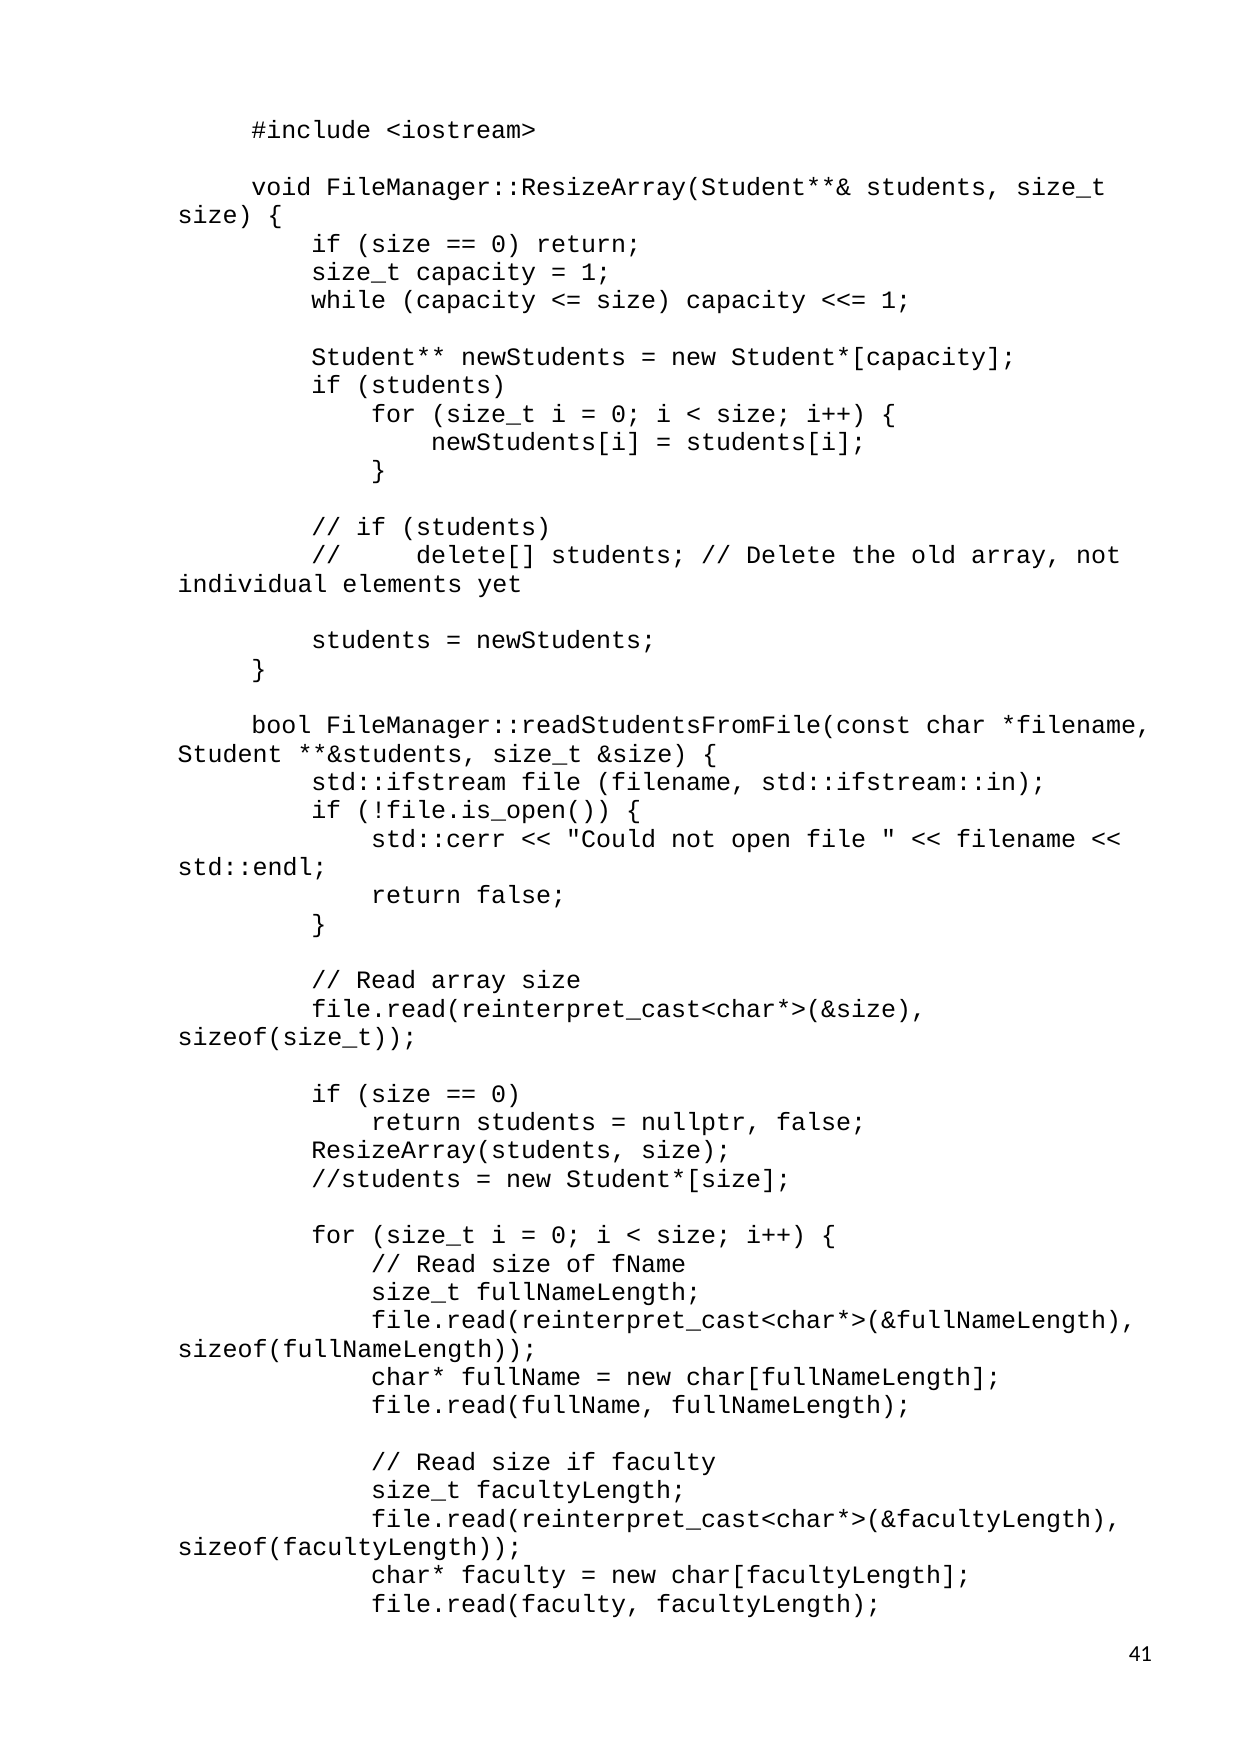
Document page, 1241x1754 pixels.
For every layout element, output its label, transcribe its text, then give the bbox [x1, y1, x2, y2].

text for (size_t i = 0; i < size; i++) { [177, 401, 1152, 430]
text return false; [177, 883, 1152, 911]
text size_t capacity = 1; [177, 260, 1152, 288]
text file.read(fullName, fullNameLength); [177, 1393, 1152, 1421]
text file.read(reinterpret_cast<char*>(&fullNameLength), sizeof(fullNameLength)); [177, 1308, 1152, 1365]
text } [177, 911, 1152, 940]
text if (size == 0) [177, 1081, 1152, 1110]
text //students = new Student*[size]; [177, 1166, 1152, 1195]
text } [177, 458, 1152, 486]
text // delete[] students; // Delete the old array, not individual elements yet [177, 543, 1152, 600]
text // Read array size [177, 968, 1152, 996]
text char* fullName = new char[fullNameLength]; [177, 1365, 1152, 1393]
text ResizeArray(students, size); [177, 1138, 1152, 1166]
text // Read size of fName [177, 1251, 1152, 1280]
text void FileManager::ResizeArray(Student**& students, size_t size) { [177, 175, 1152, 231]
text return students = nullptr, false; [177, 1110, 1152, 1138]
text } [177, 656, 1152, 685]
text file.read(faculty, facultyLength); [177, 1591, 1152, 1620]
text Student** newStudents = new Student*[capacity]; [177, 345, 1152, 373]
text size_t facultyLength; [177, 1478, 1152, 1506]
text std::cerr << "Could not open file " << filename << std::endl; [177, 826, 1152, 883]
text #include <iostream> [177, 118, 1152, 146]
text newStudents[i] = students[i]; [177, 430, 1152, 458]
text // if (students) [177, 515, 1152, 543]
text file.read(reinterpret_cast<char*>(&size), sizeof(size_t)); [177, 996, 1152, 1053]
text char* faculty = new char[facultyLength]; [177, 1563, 1152, 1591]
text students = newStudents; [177, 628, 1152, 656]
text while (capacity <= size) capacity <<= 1; [177, 288, 1152, 316]
text bool FileManager::readStudentsFromFile(const char *filename, Student **&students, size_t &size) { [177, 713, 1152, 770]
text if (!file.is_open()) { [177, 798, 1152, 826]
text if (size == 0) return; [177, 231, 1152, 260]
text size_t fullNameLength; [177, 1280, 1152, 1308]
text if (students) [177, 373, 1152, 401]
text std::ifstream file (filename, std::ifstream::in); [177, 770, 1152, 798]
text file.read(reinterpret_cast<char*>(&facultyLength), sizeof(facultyLength)); [177, 1506, 1152, 1563]
text // Read size if faculty [177, 1450, 1152, 1478]
text for (size_t i = 0; i < size; i++) { [177, 1223, 1152, 1251]
